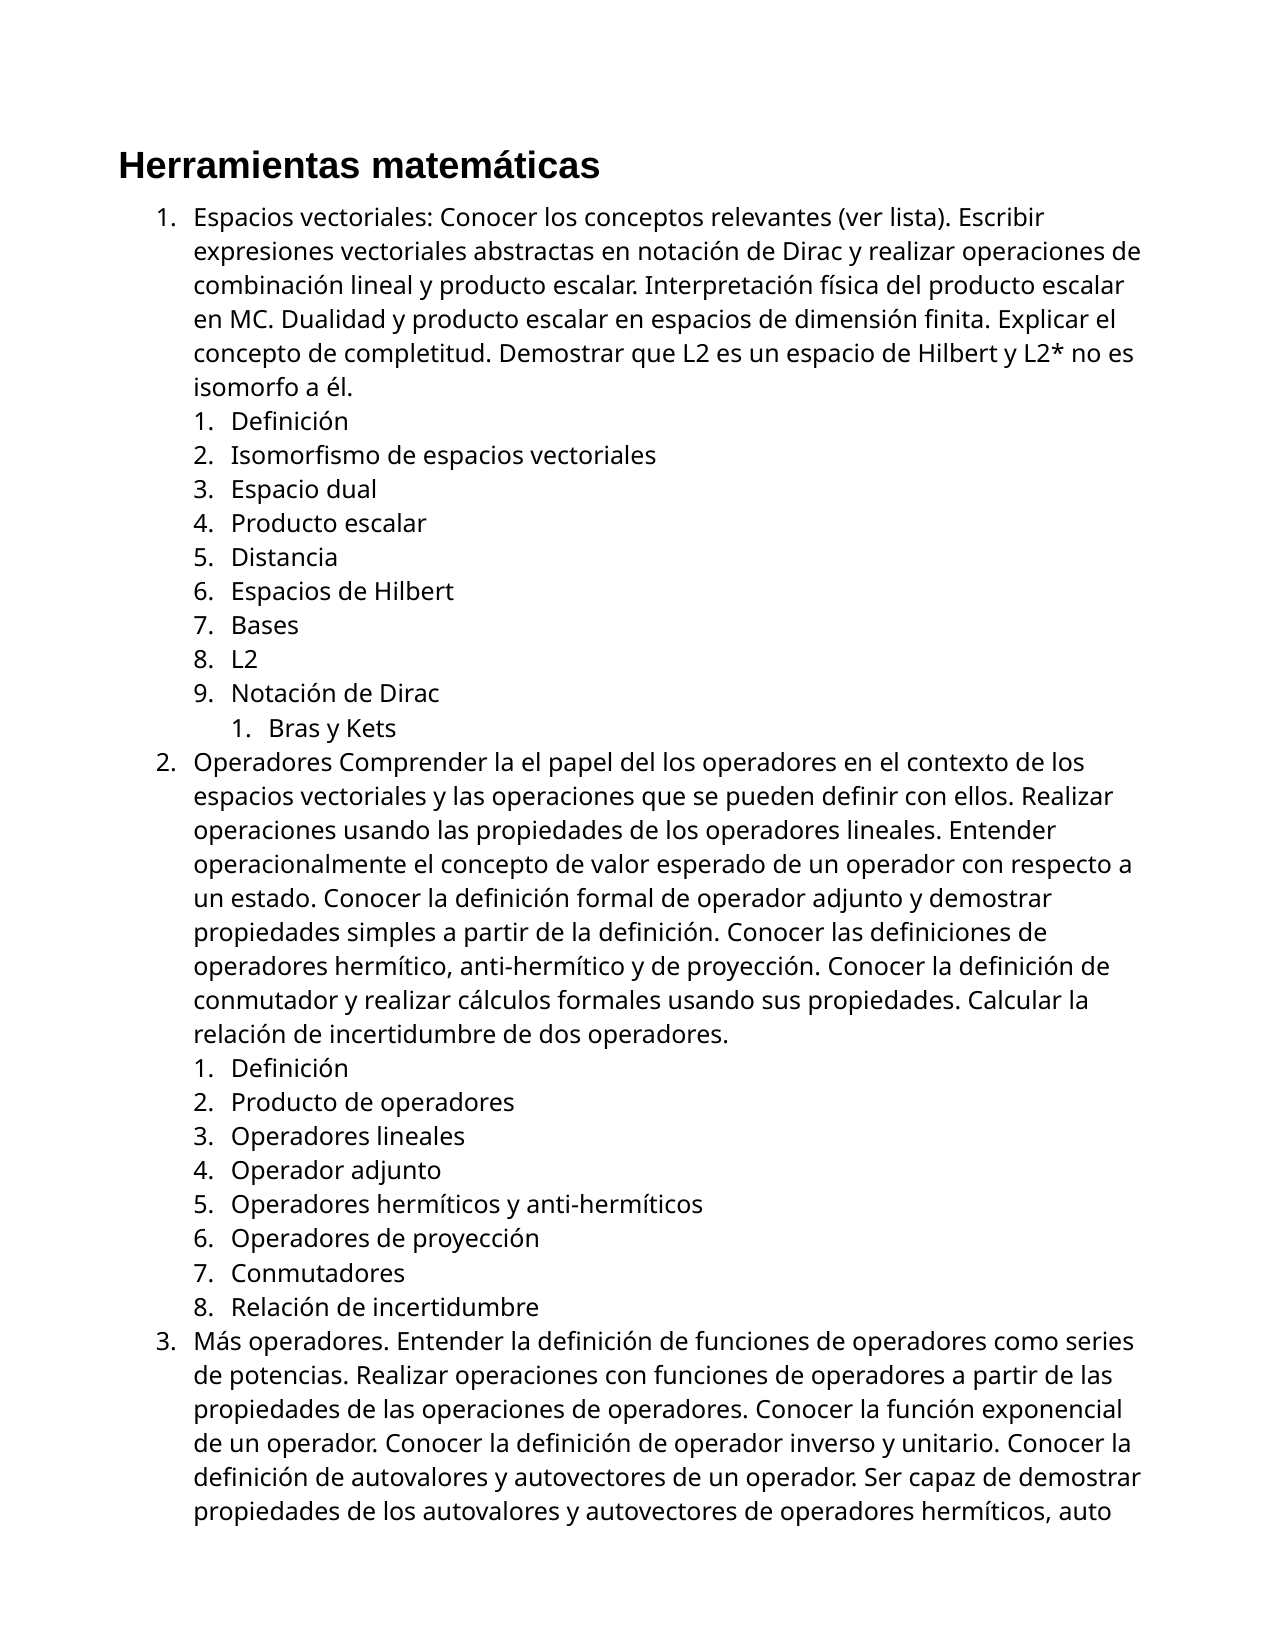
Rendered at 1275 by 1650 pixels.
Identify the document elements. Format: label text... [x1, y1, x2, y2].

list Operadores hermíticos y anti-hermíticos [193, 1187, 1157, 1221]
list Distancia [193, 540, 1157, 574]
list Relación de incertidumbre [193, 1289, 1157, 1323]
list Más operadores. Entender la definición de funciones de operadores como series de potencias. Realizar operaciones con funciones de operadores a partir de las propiedades de las operaciones de operadores. Conocer la función exponencial de un operador. Conocer la definición de operador inverso y unitario. Conocer la definición de autovalores y autovectores de un operador. Ser capaz de demostrar propiedades de los autovalores y autovectores de operadores hermíticos, auto [156, 1323, 1157, 1528]
list Operador adjunto [193, 1153, 1157, 1187]
list Producto de operadores [193, 1085, 1157, 1119]
list Bras y Kets [231, 710, 1157, 744]
list Espacio dual [193, 472, 1157, 506]
list Producto escalar [193, 506, 1157, 540]
list Operadores Comprender la el papel del los operadores en el contexto de los espacios vectoriales y las operaciones que se pueden definir con ellos. Realizar operaciones usando las propiedades de los operadores lineales. Entender operacionalmente el concepto de valor esperado de un operador con respecto a un estado. Conocer la definición formal de operador adjunto y demostrar propiedades simples a partir de la definición. Conocer las definiciones de operadores hermítico, anti-hermítico y de proyección. Conocer la definición de conmutador y realizar cálculos formales usando sus propiedades. Calcular la relación de incertidumbre de dos operadores. [156, 744, 1157, 1051]
list Definición [193, 404, 1157, 438]
list Operadores lineales [193, 1119, 1157, 1153]
list Espacios vectoriales: Conocer los conceptos relevantes (ver lista). Escribir expresiones vectoriales abstractas en notación de Dirac y realizar operaciones de combinación lineal y producto escalar. Interpretación física del producto escalar en MC. Dualidad y producto escalar en espacios de dimensión finita. Explicar el concepto de completitud. Demostrar que L2 es un espacio de Hilbert y L2* no es isomorfo a él. [156, 199, 1157, 404]
list Espacios de Hilbert [193, 574, 1157, 608]
list Isomorfismo de espacios vectoriales [193, 438, 1157, 472]
list L2 [193, 642, 1157, 676]
list Notación de Dirac [193, 676, 1157, 710]
list Operadores de proyección [193, 1221, 1157, 1255]
list Definición [193, 1051, 1157, 1085]
subtitle Herramientas matemáticas [118, 143, 1157, 187]
list Conmutadores [193, 1255, 1157, 1289]
list Bases [193, 608, 1157, 642]
